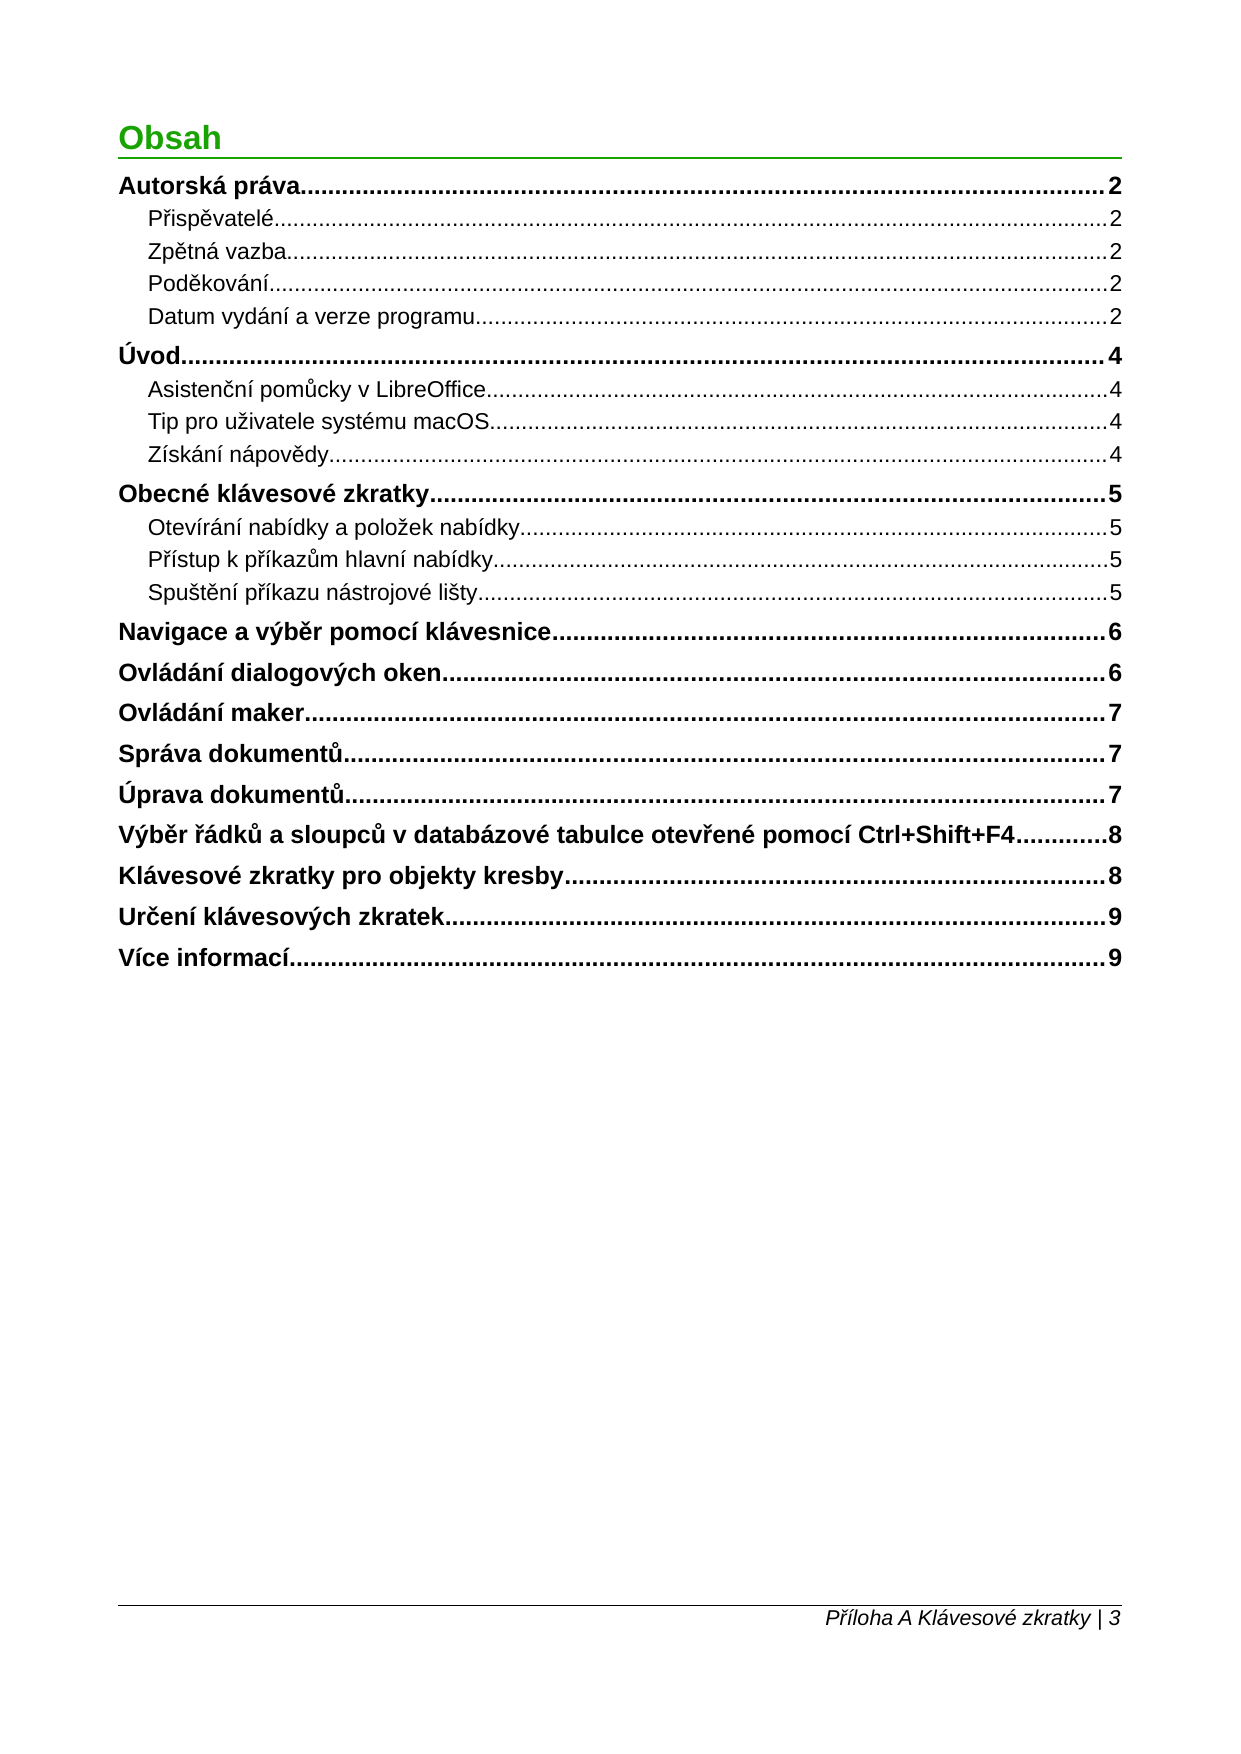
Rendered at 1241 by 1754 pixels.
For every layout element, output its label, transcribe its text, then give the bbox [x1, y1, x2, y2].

text Určení klávesových zkratek 9 [118, 902, 1122, 931]
text Ovládání dialogových oken 6 [118, 657, 1122, 686]
subtitle Obsah [118, 118, 1122, 157]
text Navigace a výběr pomocí klávesnice 6 [118, 617, 1122, 646]
text Spuštění příkazu nástrojové lišty 5 [148, 578, 1122, 605]
text Přístup k příkazům hlavní nabídky 5 [148, 546, 1122, 572]
text Autorská práva 2 [118, 171, 1122, 199]
text Správa dokumentů 7 [118, 739, 1122, 768]
text Poděkování 2 [148, 270, 1122, 297]
text Přispěvatelé 2 [148, 205, 1122, 232]
text Zpětná vazba 2 [148, 238, 1122, 264]
text Úprava dokumentů 7 [118, 780, 1122, 808]
text Úvod 4 [118, 341, 1122, 370]
text Výběr řádků a sloupců v databázové tabulce otevřené pomocí Ctrl+Shift+F4 8 [118, 820, 1122, 849]
text Ovládání maker 7 [118, 698, 1122, 727]
text Datum vydání a verze programu 2 [148, 303, 1122, 329]
text Klávesové zkratky pro objekty kresby 8 [118, 861, 1122, 890]
text Obecné klávesové zkratky 5 [118, 479, 1122, 508]
text Více informací 9 [118, 943, 1122, 971]
text Otevírání nabídky a položek nabídky 5 [148, 514, 1122, 540]
text Získání nápovědy 4 [148, 441, 1122, 467]
text Asistenční pomůcky v LibreOffice 4 [148, 376, 1122, 402]
text Tip pro uživatele systému macOS 4 [148, 408, 1122, 434]
